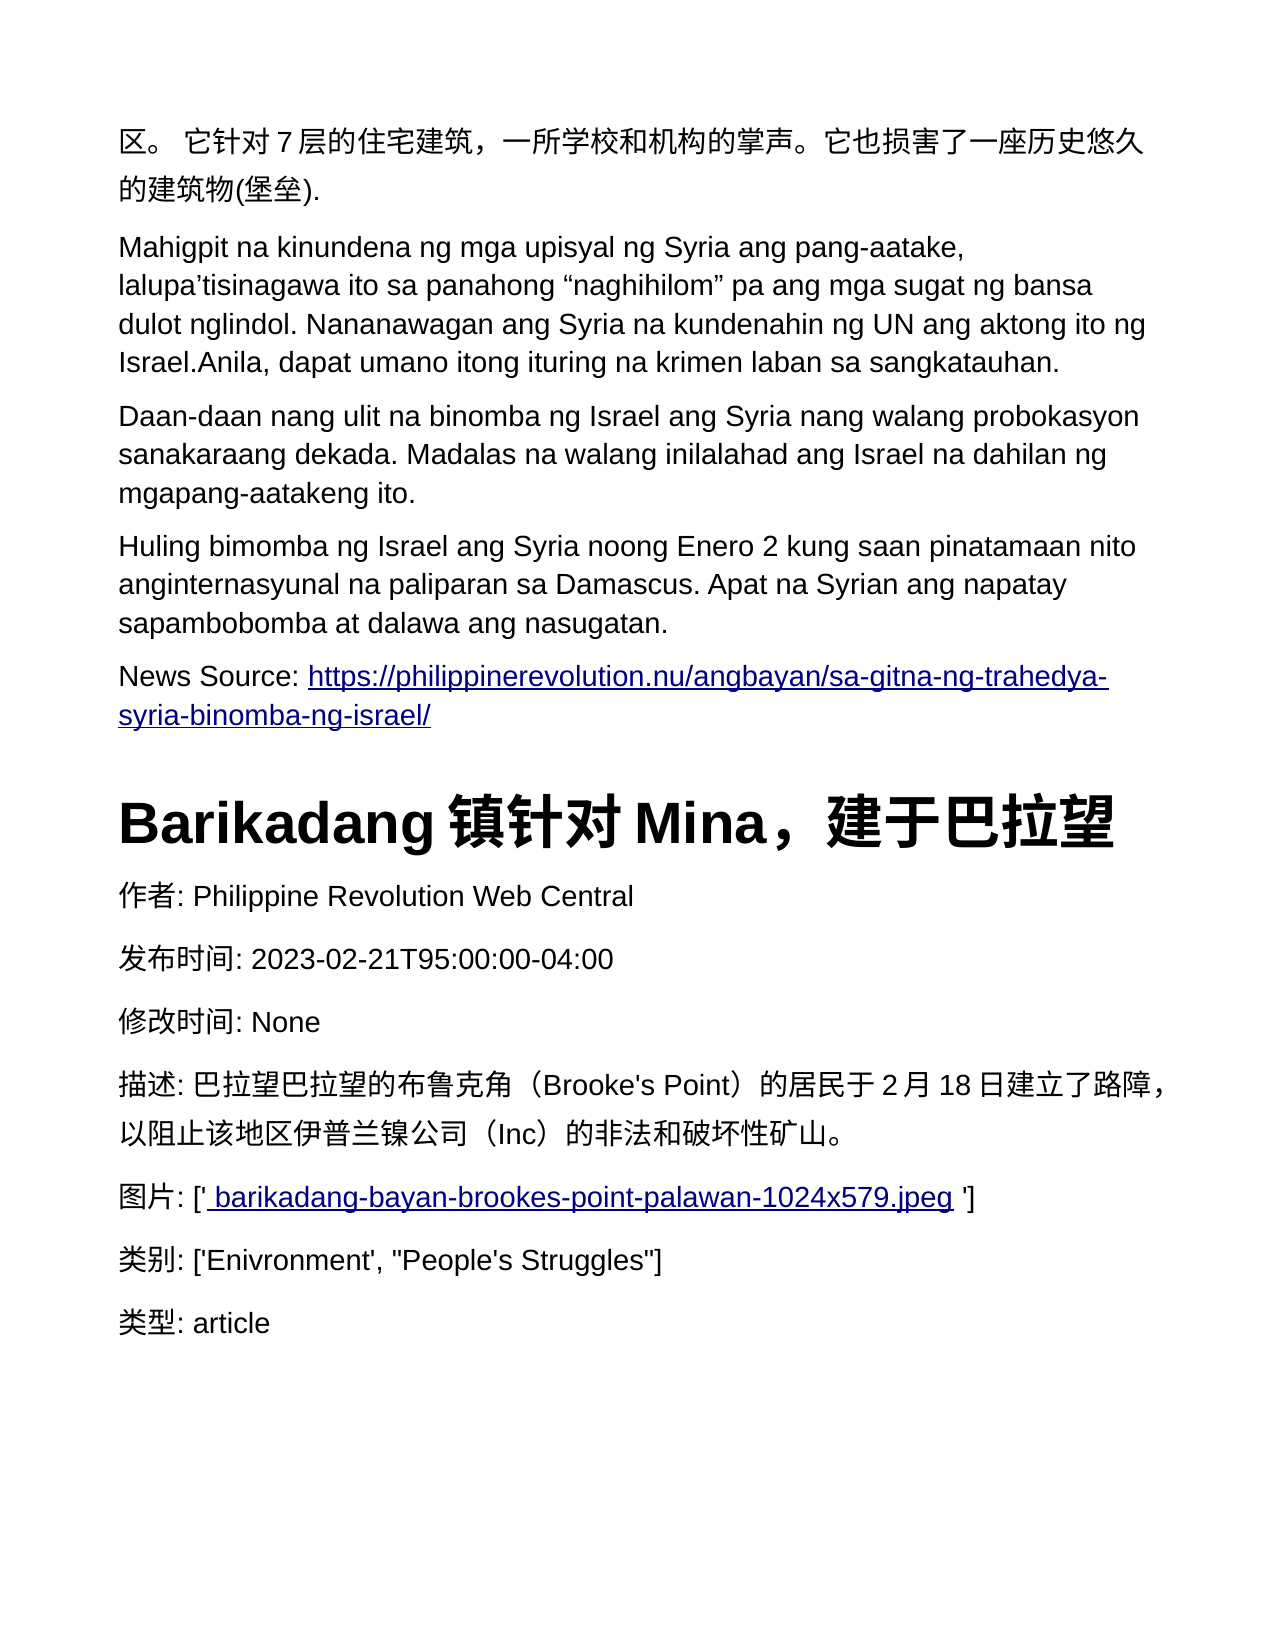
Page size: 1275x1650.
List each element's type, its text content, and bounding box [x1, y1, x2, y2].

subtitle Barikadang镇针对Mina，建于巴拉望 [118, 776, 1157, 860]
text 作者: Philippine Revolution Web Central [118, 873, 1157, 915]
text 类别: ['Enivronment', "People's Struggles"] [118, 1237, 1157, 1279]
text 图片: [' barikadang-bayan-brookes-point-palawan-1024x579.jpeg '] [118, 1174, 1157, 1216]
text 区。 它针对7层的住宅建筑，一所学校和机构的掌声。它也损害了一座历史悠久的建筑物(堡垒). [118, 118, 1157, 209]
text 类型: article [118, 1300, 1157, 1342]
text Daan-daan nang ulit na binomba ng Israel ang Syria nang walang probokasyon sanakaraang dekada. Madalas na walang inilalahad ang Israel na dahilan ng mgapang-aatakeng ito. [118, 398, 1157, 509]
text News Source: https://philippinerevolution.nu/angbayan/sa-gitna-ng-trahedya-syria-binomba-ng-israel/ [118, 659, 1157, 731]
text 发布时间: 2023-02-21T95:00:00-04:00 [118, 936, 1157, 978]
text 描述: 巴拉望巴拉望的布鲁克角（Brooke's Point）的居民于2月18日建立了路障，以阻止该地区伊普兰镍公司（Inc）的非法和破坏性矿山。 [118, 1062, 1157, 1153]
text 修改时间: None [118, 999, 1157, 1041]
text Mahigpit na kinundena ng mga upisyal ng Syria ang pang-aatake, lalupa’tisinagawa ito sa panahong “naghihilom” pa ang mga sugat ng bansa dulot nglindol. Nananawagan ang Syria na kundenahin ng UN ang aktong ito ng Israel.Anila, dapat umano itong ituring na krimen laban sa sangkatauhan. [118, 230, 1157, 379]
text Huling bimomba ng Israel ang Syria noong Enero 2 kung saan pinatamaan nito anginternasyunal na paliparan sa Damascus. Apat na Syrian ang napatay sapambobomba at dalawa ang nasugatan. [118, 529, 1157, 639]
